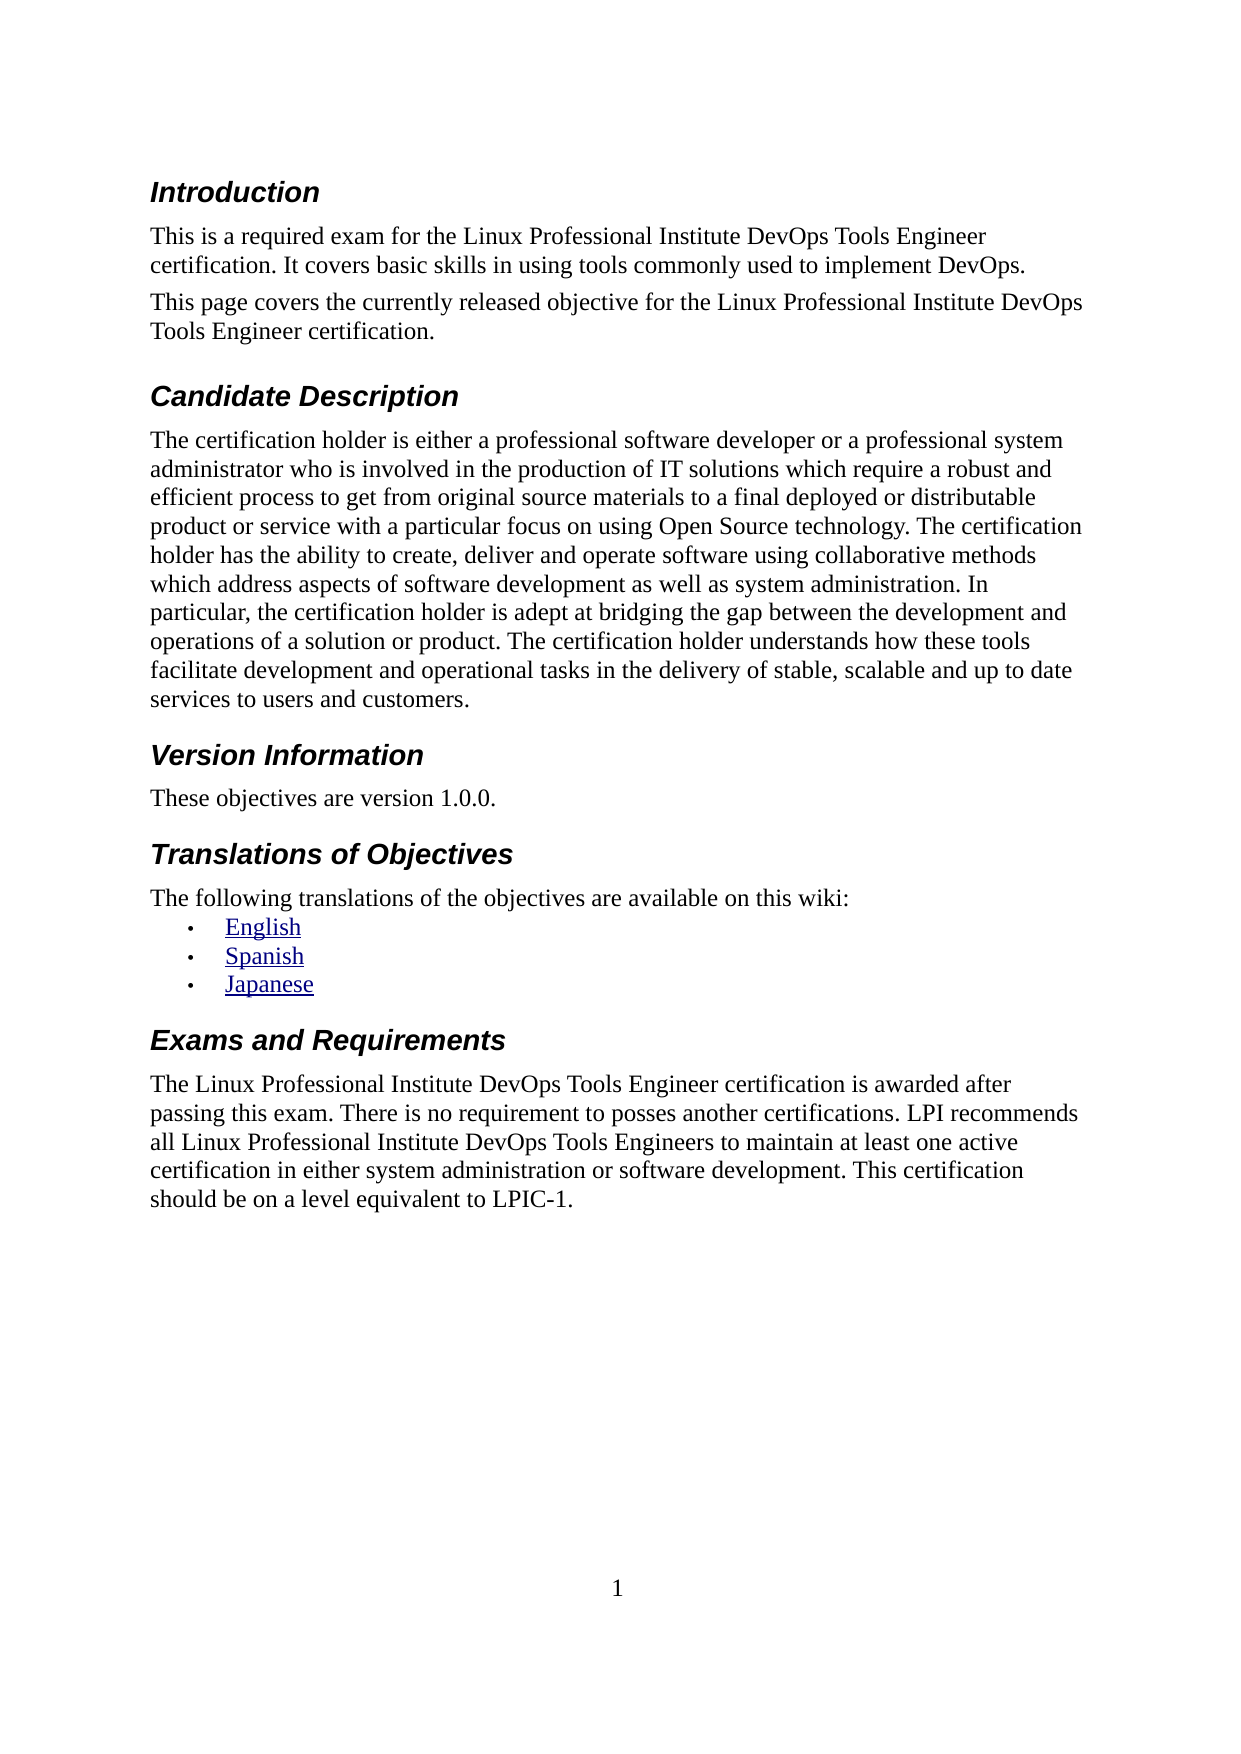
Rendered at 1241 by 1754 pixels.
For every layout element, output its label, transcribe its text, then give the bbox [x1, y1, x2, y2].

list English [187, 912, 1091, 941]
subtitle Exams and Requirements [150, 1023, 1091, 1057]
subtitle Translations of Objectives [150, 837, 1091, 871]
subtitle Version Information [150, 737, 1091, 771]
subtitle Candidate Description [150, 379, 1091, 412]
text This is a required exam for the Linux Professional Institute DevOps Tools Engineer certification. It covers basic skills in using tools commonly used to implement DevOps. [150, 221, 1091, 278]
subtitle Introduction [150, 175, 1091, 208]
text The following translations of the objectives are available on this wiki: [150, 883, 1091, 912]
text The Linux Professional Institute DevOps Tools Engineer certification is awarded after passing this exam. There is no requirement to posses another certifications. LPI recommends all Linux Professional Institute DevOps Tools Engineers to maintain at least one active certification in either system administration or software development. This certification should be on a level equivalent to LPIC-1. [150, 1069, 1091, 1213]
text These objectives are version 1.0.0. [150, 783, 1091, 812]
text This page covers the currently released objective for the Linux Professional Institute DevOps Tools Engineer certification. [150, 287, 1091, 345]
list Japanese [187, 969, 1091, 998]
list Spanish [187, 941, 1091, 969]
text The certification holder is either a professional software developer or a professional system administrator who is involved in the production of IT solutions which require a robust and efficient process to get from original source materials to a final deployed or distributable product or service with a particular focus on using Open Source technology. The certification holder has the ability to create, deliver and operate software using collaborative methods which address aspects of software development as well as system administration. In particular, the certification holder is adept at bridging the gap between the development and operations of a solution or product. The certification holder understands how these tools facilitate development and operational tasks in the delivery of stable, scalable and up to date services to users and customers. [150, 425, 1091, 712]
